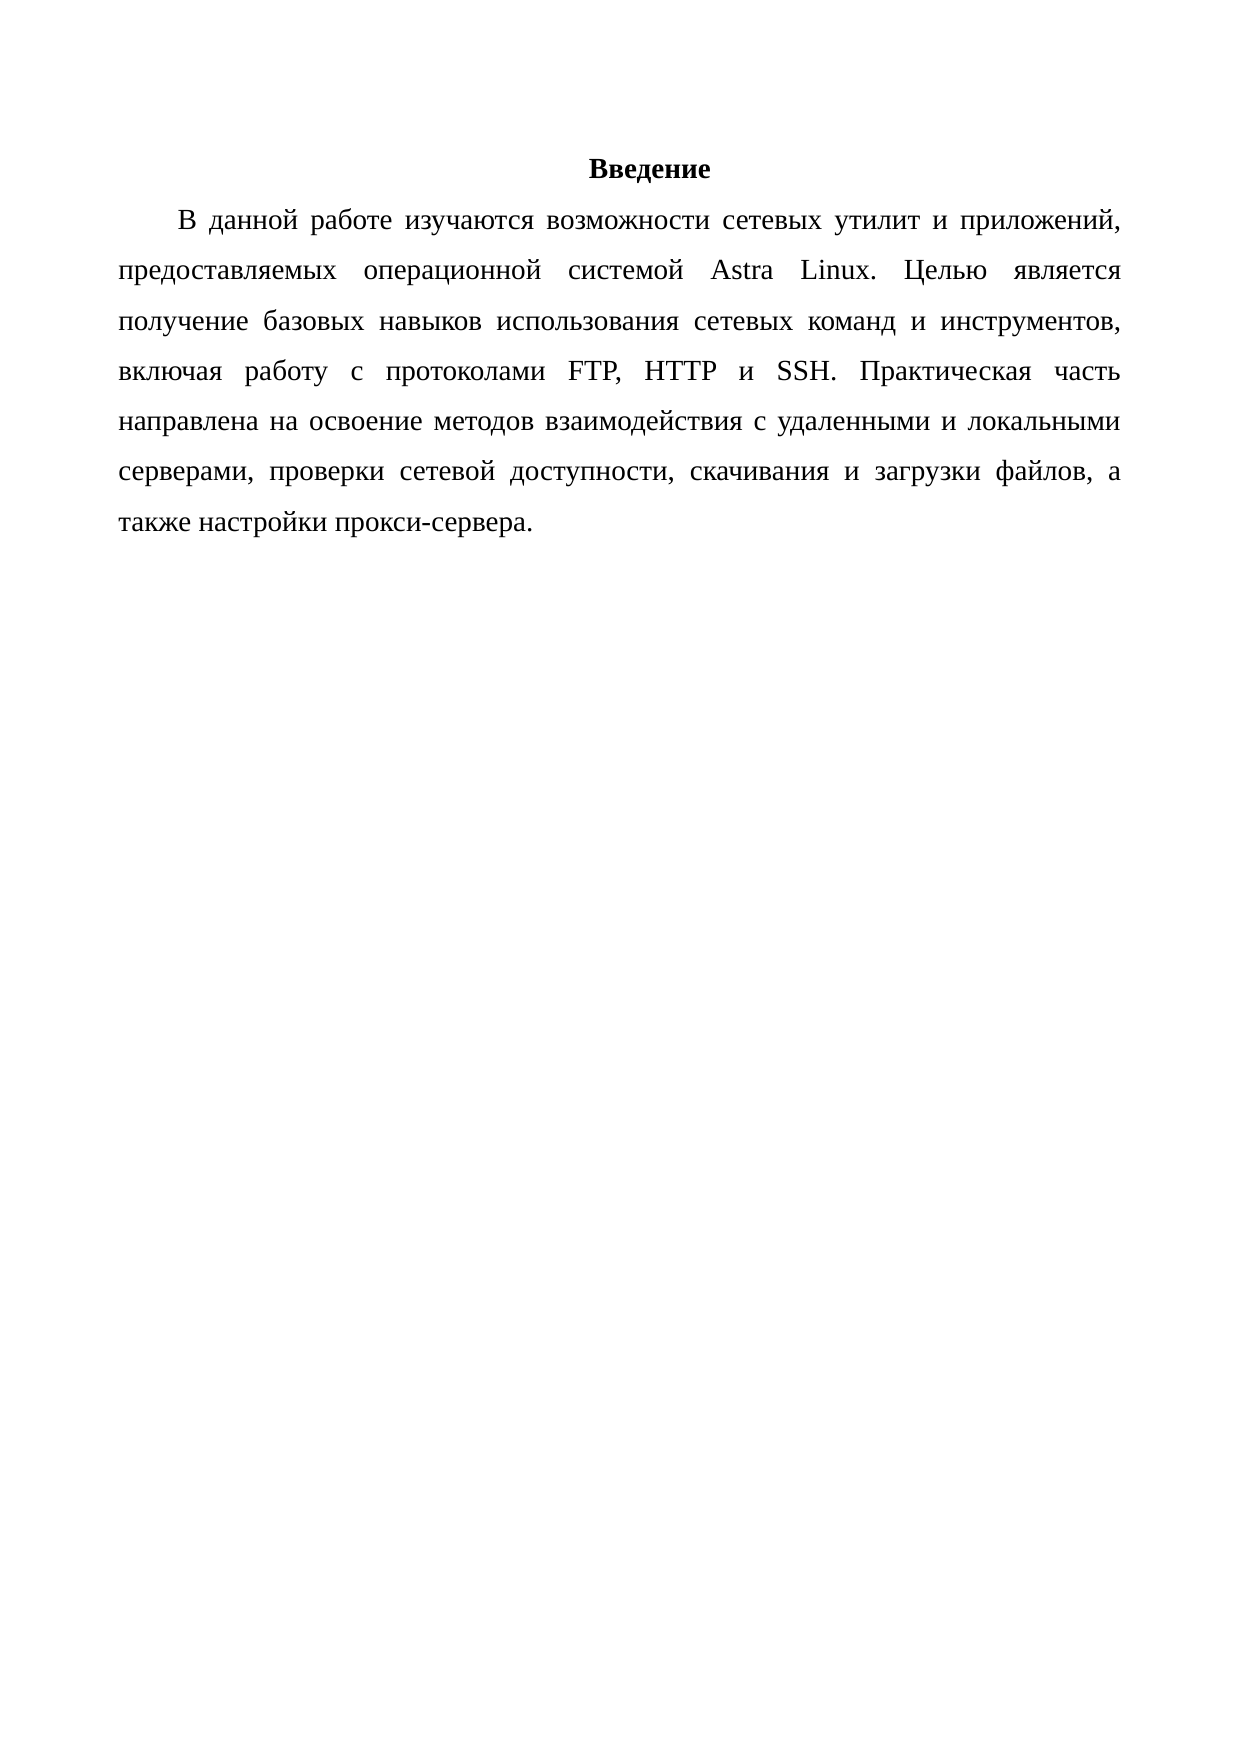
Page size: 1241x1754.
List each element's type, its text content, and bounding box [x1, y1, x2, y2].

text Введение [118, 152, 1122, 185]
text В данной работе изучаются возможности сетевых утилит и приложений, предоставляемых операционной системой Astra Linux. Целью является получение базовых навыков использования сетевых команд и инструментов, включая работу с протоколами FTP, HTTP и SSH. Практическая часть направлена на освоение методов взаимодействия с удаленными и локальными серверами, проверки сетевой доступности, скачивания и загрузки файлов, а также настройки прокси-сервера. [118, 202, 1122, 537]
